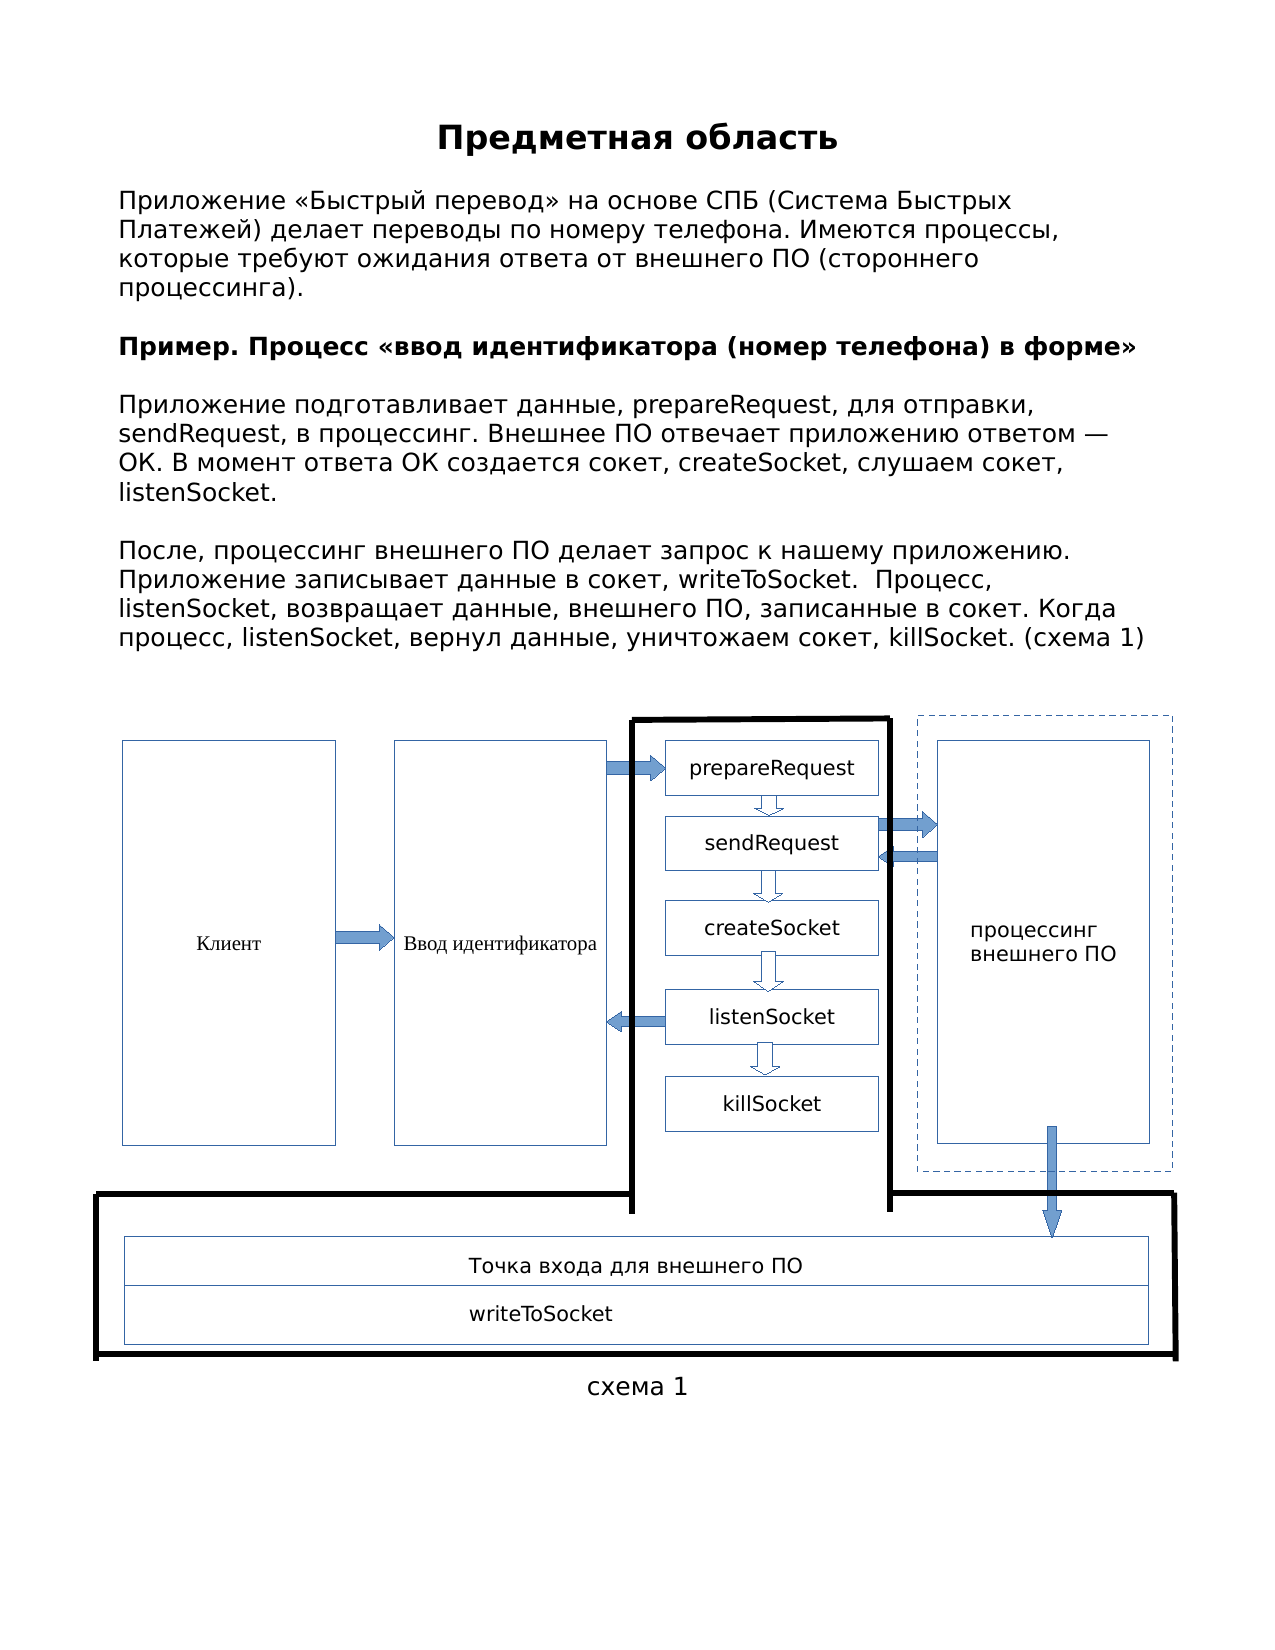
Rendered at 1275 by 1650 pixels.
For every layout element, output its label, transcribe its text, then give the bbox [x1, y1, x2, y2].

text Предметная область [118, 118, 1157, 157]
text Пример. Процесс «ввод идентификатора (номер телефона) в форме» [118, 332, 1157, 390]
text Приложение подготавливает данные, prepareRequest, для отправки, sendRequest, в процессинг. Внешнее ПО отвечает приложению ответом — ОК. В момент ответа ОК создается сокет, createSocket, слушаем сокет, listenSocket. [118, 390, 1157, 507]
text После, процессинг внешнего ПО делает запрос к нашему приложению. Приложение записывает данные в сокет, writeToSocket. Процесс, listenSocket, возвращает данные, внешнего ПО, записанные в сокет. Когда процесс, listenSocket, вернул данные, уничтожаем сокет, killSocket. (схема 1) [118, 536, 1157, 653]
text схема 1 [118, 1372, 1157, 1401]
text Приложение «Быстрый перевод» на основе СПБ (Система Быстрых Платежей) делает переводы по номеру телефона. Имеются процессы, которые требуют ожидания ответа от внешнего ПО (стороннего процессинга). [118, 186, 1157, 303]
